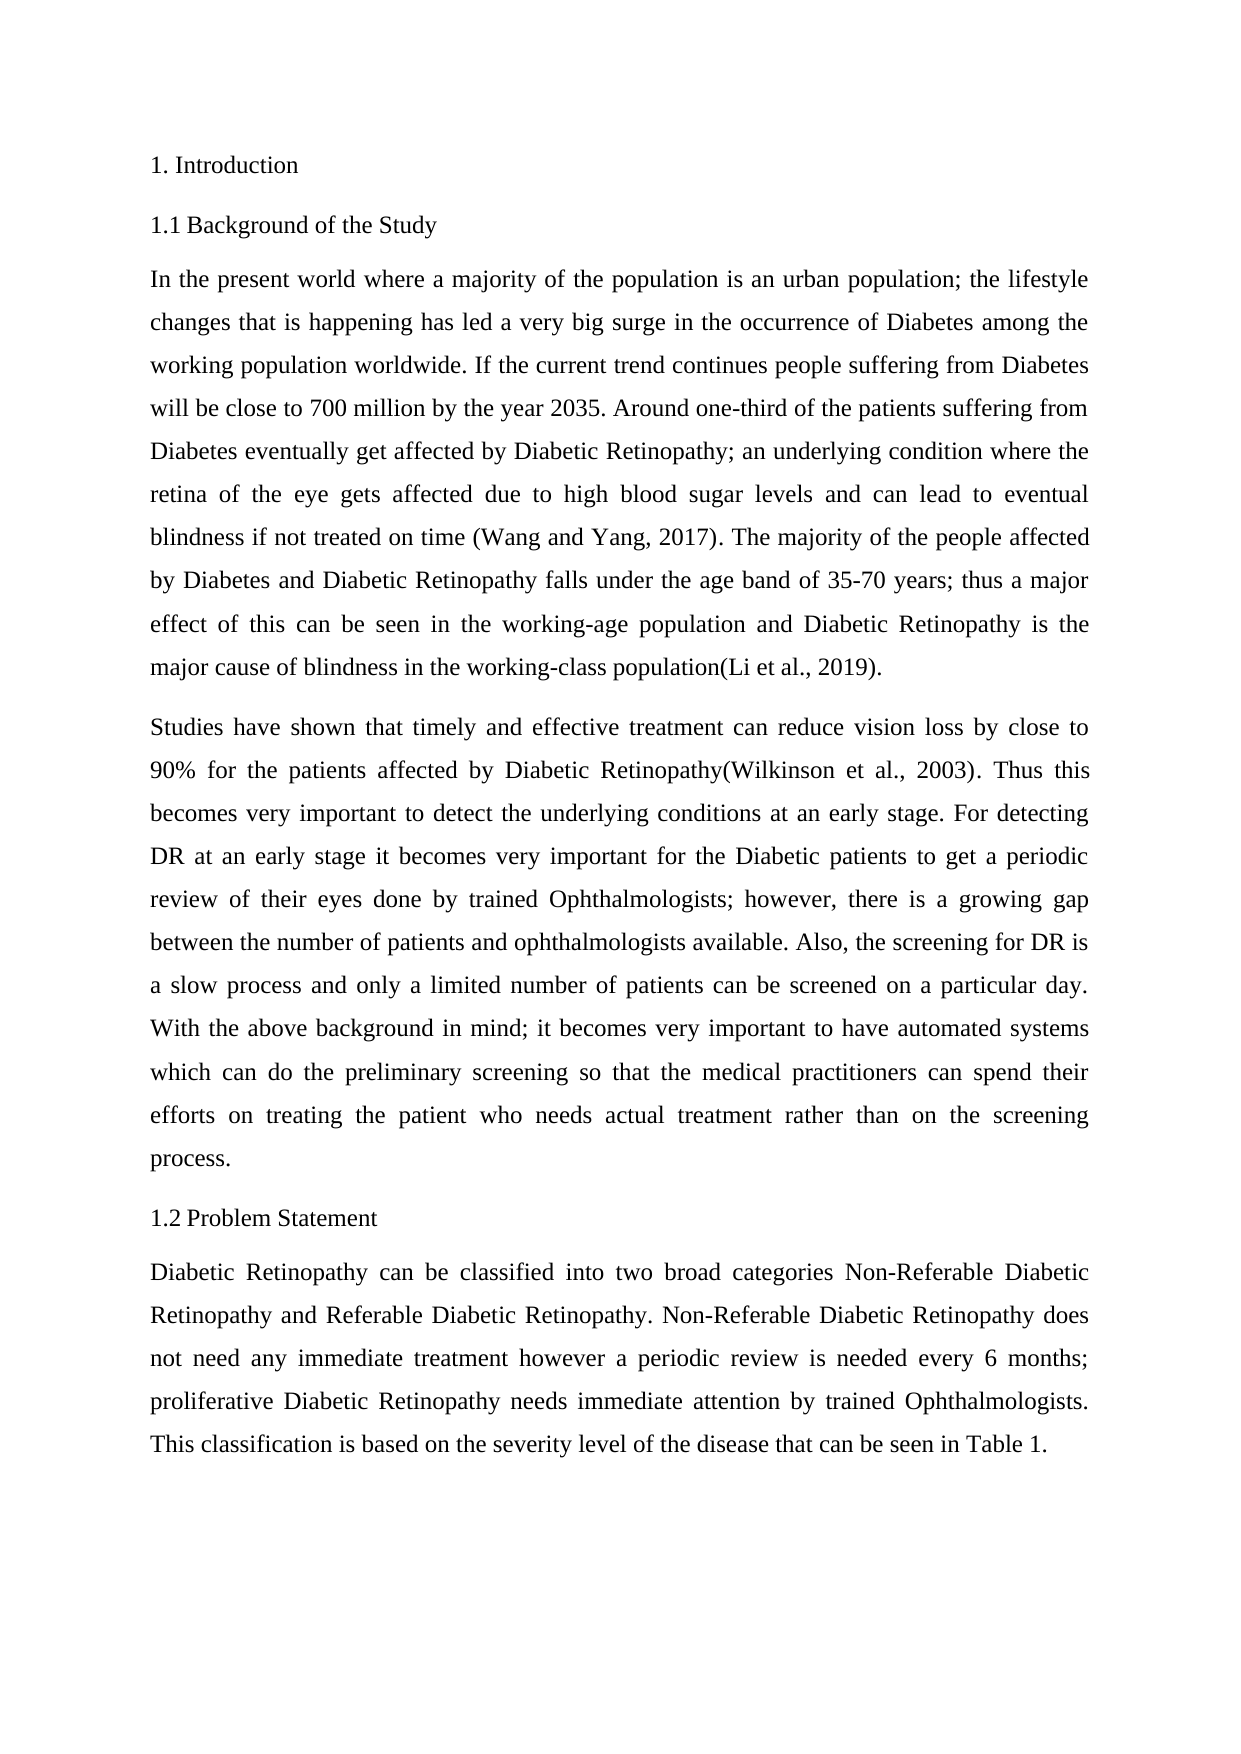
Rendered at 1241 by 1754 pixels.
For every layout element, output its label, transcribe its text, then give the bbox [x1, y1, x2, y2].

text 1.1 Background of the Study 1 [150, 210, 1090, 239]
text 1.2 Problem Statement [150, 1203, 1090, 1232]
text In the present world where a majority of the population is an urban population; the lifestyle changes that is happening has led a very big surge in the occurrence of Diabetes among the working population worldwide. If the current trend continues people suffering from Diabetes will be close to 700 million by the year 2035. Around one-third of the patients suffering from Diabetes eventually get affected by Diabetic Retinopathy; an underlying condition where the retina of the eye gets affected due to high blood sugar levels and can lead to eventual blindness if not treated on time (Wang and Yang, 2017)⁠. The majority of the people affected by Diabetes and Diabetic Retinopathy falls under the age band of 35-70 years; thus a major effect of this can be seen in the working-age population and Diabetic Retinopathy is the major cause of blindness in the working-class population(Li et al., 2019)⁠. [150, 264, 1090, 681]
text Studies have shown that timely and effective treatment can reduce vision loss by close to 90% for the patients affected by Diabetic Retinopathy(Wilkinson et al., 2003)⁠. Thus this becomes very important to detect the underlying conditions at an early stage. For detecting DR at an early stage it becomes very important for the Diabetic patients to get a periodic review of their eyes done by trained Ophthalmologists; however, there is a growing gap between the number of patients and ophthalmologists available. Also, the screening for DR is a slow process and only a limited number of patients can be screened on a particular day. With the above background in mind; it becomes very important to have automated systems which can do the preliminary screening so that the medical practitioners can spend their efforts on treating the patient who needs actual treatment rather than on the screening process. [150, 712, 1090, 1172]
text 1. Introduction [150, 150, 1090, 179]
text Diabetic Retinopathy can be classified into two broad categories Non-Referable Diabetic Retinopathy and Referable Diabetic Retinopathy. Non-Referable Diabetic Retinopathy does not need any immediate treatment however a periodic review is needed every 6 months; proliferative Diabetic Retinopathy needs immediate attention by trained Ophthalmologists. This classification is based on the severity level of the disease that can be seen in Table 1. [150, 1257, 1090, 1458]
